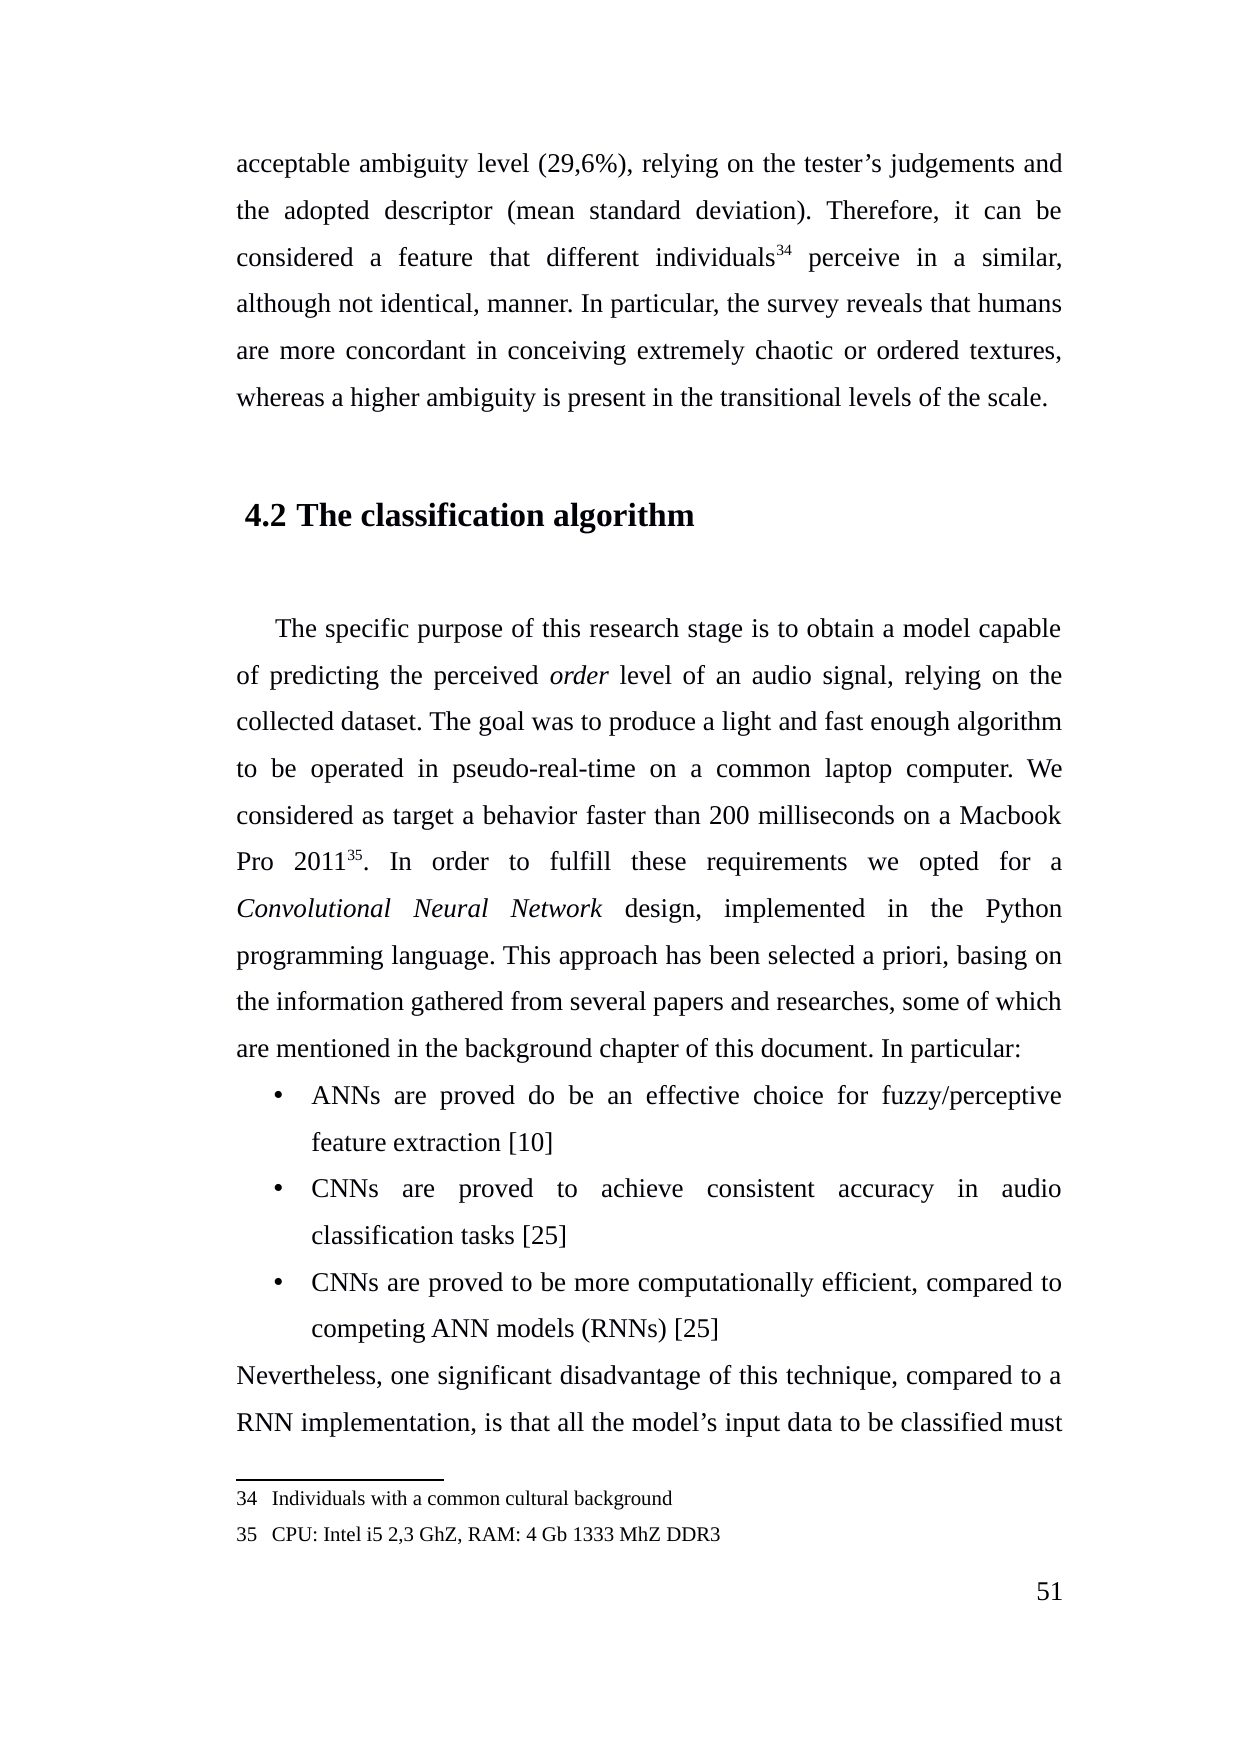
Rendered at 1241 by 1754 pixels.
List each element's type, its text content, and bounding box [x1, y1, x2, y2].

list CNNs are proved to be more computationally efficient, compared to competing ANN models (RNNs) [25] [274, 1266, 1063, 1344]
text CPU: Intel i5 2,3 GhZ, RAM: 4 Gb 1333 MhZ DDR3 [236, 1522, 1063, 1546]
text The specific purpose of this research stage is to obtain a model capable of predicting the perceived order level of an audio signal, relying on the collected dataset. The goal was to produce a light and fast enough algorithm to be operated in pseudo-real-time on a common laptop computer. We considered as target a behavior faster than 200 milliseconds on a Macbook Pro 2011. In order to fulfill these requirements we opted for a Convolutional Neural Network design, implemented in the Python programming language. This approach has been selected a priori, basing on the information gathered from several papers and researches, some of which are mentioned in the background chapter of this document. In particular: [236, 612, 1063, 1063]
list CNNs are proved to achieve consistent accuracy in audio classification tasks [25] [274, 1172, 1063, 1250]
text acceptable ambiguity level (29,6%), relying on the tester’s judgements and the adopted descriptor (mean standard deviation). Therefore, it can be considered a feature that different individuals perceive in a similar, although not identical, manner. In particular, the survey reveals that humans are more concordant in conceiving extremely chaotic or ordered textures, whereas a higher ambiguity is present in the transitional levels of the scale. [236, 148, 1063, 412]
text Nevertheless, one significant disadvantage of this technique, compared to a RNN implementation, is that all the model’s input data to be classified must [236, 1359, 1063, 1437]
list ANNs are proved do be an effective choice for fuzzy/perceptive feature extraction [10] [274, 1079, 1063, 1157]
text Individuals with a common cultural background [236, 1486, 1063, 1510]
subtitle The classification algorithm [236, 495, 1063, 534]
